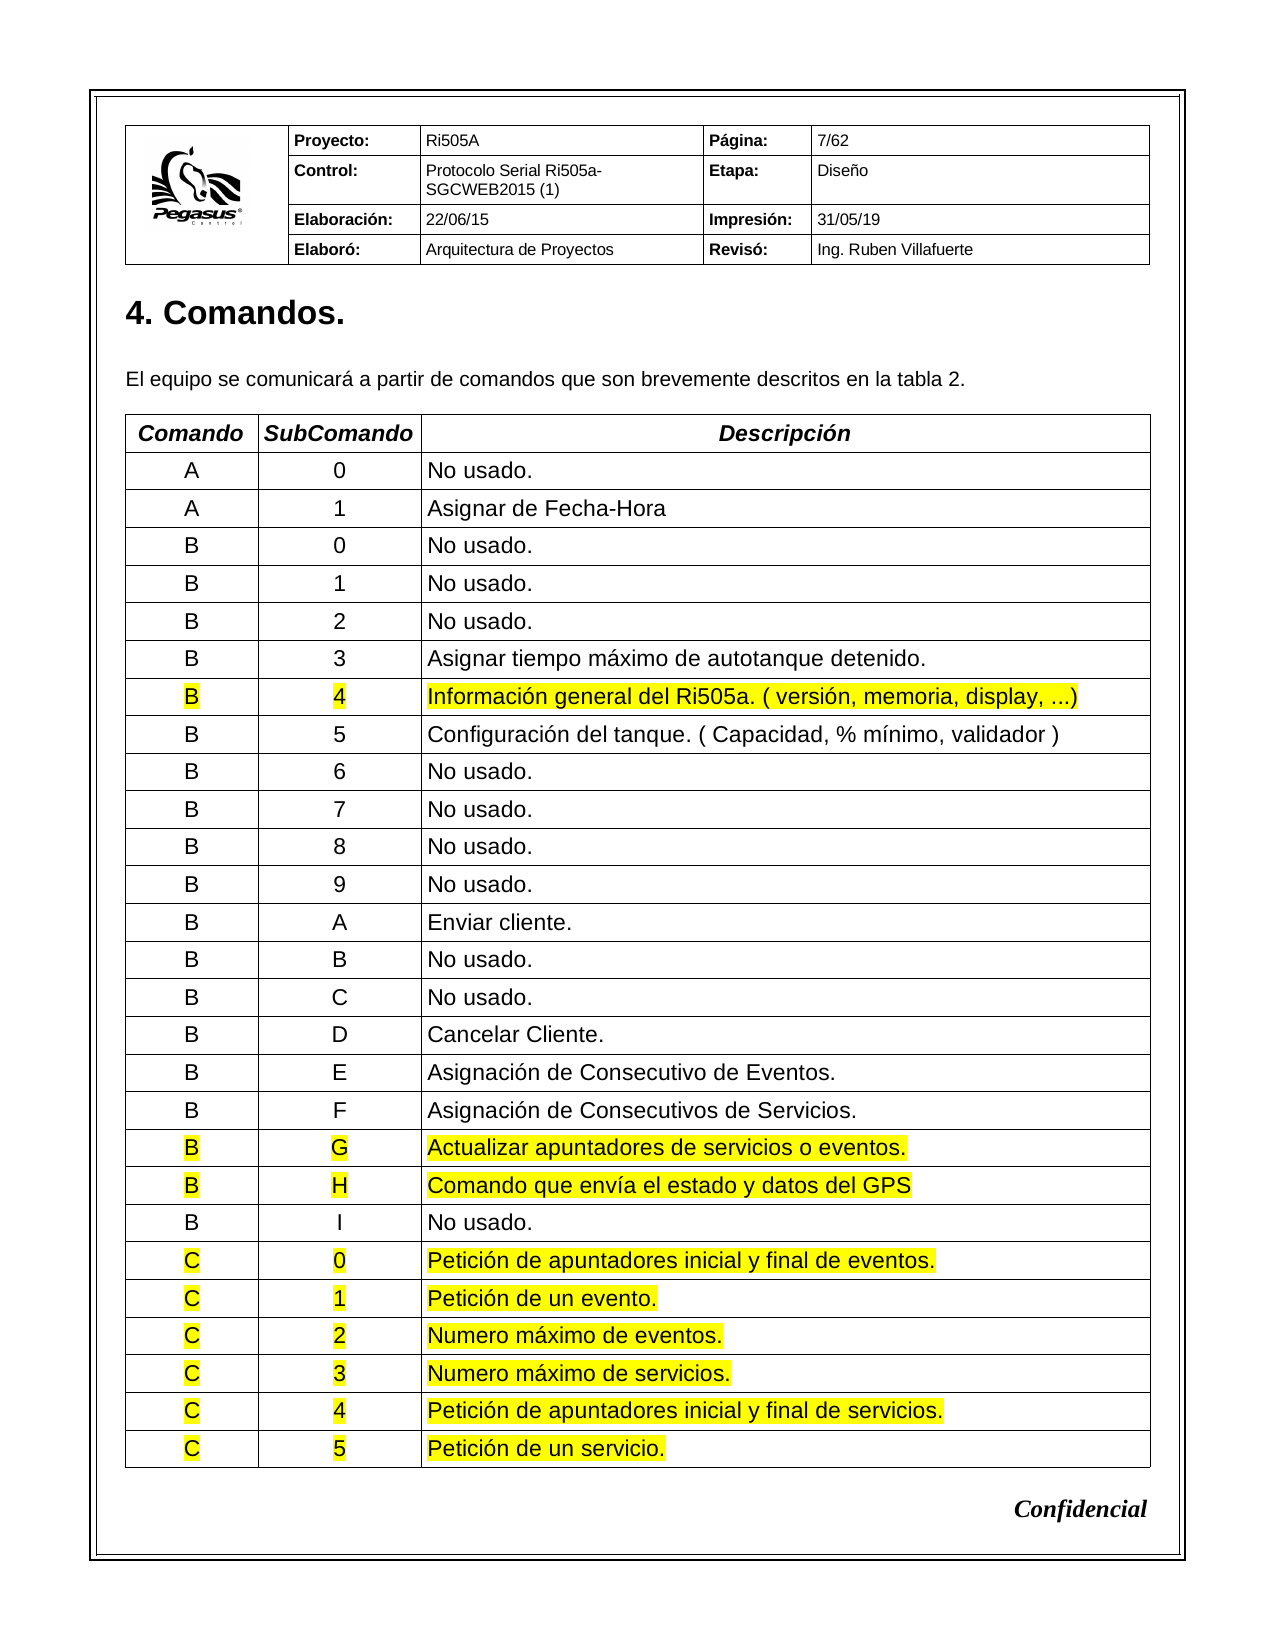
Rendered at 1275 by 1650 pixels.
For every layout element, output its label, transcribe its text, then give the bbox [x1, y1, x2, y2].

table_cell B [126, 866, 258, 903]
table_cell B [126, 829, 258, 865]
table_cell B [126, 1055, 258, 1091]
table_cell 7 [259, 791, 421, 828]
table_header Comando [126, 415, 258, 452]
table_cell C [126, 1431, 258, 1467]
table_cell B [126, 1167, 258, 1204]
table_cell Petición de un servicio. [422, 1431, 1150, 1467]
table_cell Asignar tiempo máximo de autotanque detenido. [422, 641, 1150, 678]
table_cell No usado. [422, 754, 1150, 790]
text El equipo se comunicará a partir de comandos que son brevemente descritos en la tabla 2. [125, 367, 1149, 391]
table_cell A [259, 904, 421, 941]
table_cell Actualizar apuntadores de servicios o eventos. [422, 1130, 1150, 1166]
table_cell No usado. [422, 528, 1150, 565]
table_cell 1 [259, 566, 421, 602]
table_cell B [126, 641, 258, 678]
table_cell No usado. [422, 979, 1150, 1016]
table_cell No usado. [422, 1205, 1150, 1241]
table_cell Cancelar Cliente. [422, 1017, 1150, 1054]
table_cell F [259, 1092, 421, 1129]
table_cell B [126, 754, 258, 790]
table_header Descripción [422, 415, 1150, 452]
table_cell E [259, 1055, 421, 1091]
table_cell B [126, 679, 258, 715]
table_cell H [259, 1167, 421, 1204]
table_cell 0 [259, 453, 421, 489]
table_cell 6 [259, 754, 421, 790]
table_cell B [126, 904, 258, 941]
table_cell 1 [259, 1280, 421, 1317]
table_cell A [126, 490, 258, 527]
table_cell Asignación de Consecutivo de Eventos. [422, 1055, 1150, 1091]
table_cell B [126, 979, 258, 1016]
table_cell 1 [259, 490, 421, 527]
table_cell Numero máximo de servicios. [422, 1355, 1150, 1392]
table_cell No usado. [422, 791, 1150, 828]
table_cell 4 [259, 1393, 421, 1430]
table_cell D [259, 1017, 421, 1054]
table_cell C [259, 979, 421, 1016]
table_cell 5 [259, 716, 421, 753]
table_cell No usado. [422, 453, 1150, 489]
table_cell Numero máximo de eventos. [422, 1318, 1150, 1354]
table_cell G [259, 1130, 421, 1166]
table_cell C [126, 1355, 258, 1392]
picture [142, 137, 253, 232]
table_cell C [126, 1280, 258, 1317]
table_cell 3 [259, 1355, 421, 1392]
table_cell Comando que envía el estado y datos del GPS [422, 1167, 1150, 1204]
table_header SubComando [259, 415, 421, 452]
table_cell B [126, 1017, 258, 1054]
table_cell B [126, 1092, 258, 1129]
table_cell 3 [259, 641, 421, 678]
table_cell Petición de apuntadores inicial y final de eventos. [422, 1242, 1150, 1279]
table_cell C [126, 1318, 258, 1354]
table_cell No usado. [422, 942, 1150, 978]
table_cell 4 [259, 679, 421, 715]
subtitle 4. Comandos. [125, 294, 1149, 331]
table_cell B [126, 566, 258, 602]
table_cell No usado. [422, 829, 1150, 865]
table_cell 5 [259, 1431, 421, 1467]
table_cell B [126, 528, 258, 565]
table_cell No usado. [422, 603, 1150, 640]
table_cell I [259, 1205, 421, 1241]
table_cell B [126, 1130, 258, 1166]
table_cell B [259, 942, 421, 978]
table_cell No usado. [422, 566, 1150, 602]
table_cell Petición de un evento. [422, 1280, 1150, 1317]
table_cell B [126, 603, 258, 640]
table_cell B [126, 1205, 258, 1241]
table_cell 2 [259, 603, 421, 640]
table_cell Petición de apuntadores inicial y final de servicios. [422, 1393, 1150, 1430]
table_cell Información general del Ri505a. ( versión, memoria, display, ...) [422, 679, 1150, 715]
table_cell C [126, 1393, 258, 1430]
table_cell B [126, 942, 258, 978]
table_cell Asignar de Fecha-Hora [422, 490, 1150, 527]
table_cell Enviar cliente. [422, 904, 1150, 941]
table_cell 0 [259, 528, 421, 565]
table_cell B [126, 791, 258, 828]
table_cell No usado. [422, 866, 1150, 903]
table_cell 0 [259, 1242, 421, 1279]
table_cell 2 [259, 1318, 421, 1354]
table_cell 9 [259, 866, 421, 903]
table_cell 8 [259, 829, 421, 865]
table_cell A [126, 453, 258, 489]
table_cell B [126, 716, 258, 753]
table_cell C [126, 1242, 258, 1279]
table_cell Configuración del tanque. ( Capacidad, % mínimo, validador ) [422, 716, 1150, 753]
table_cell Asignación de Consecutivos de Servicios. [422, 1092, 1150, 1129]
